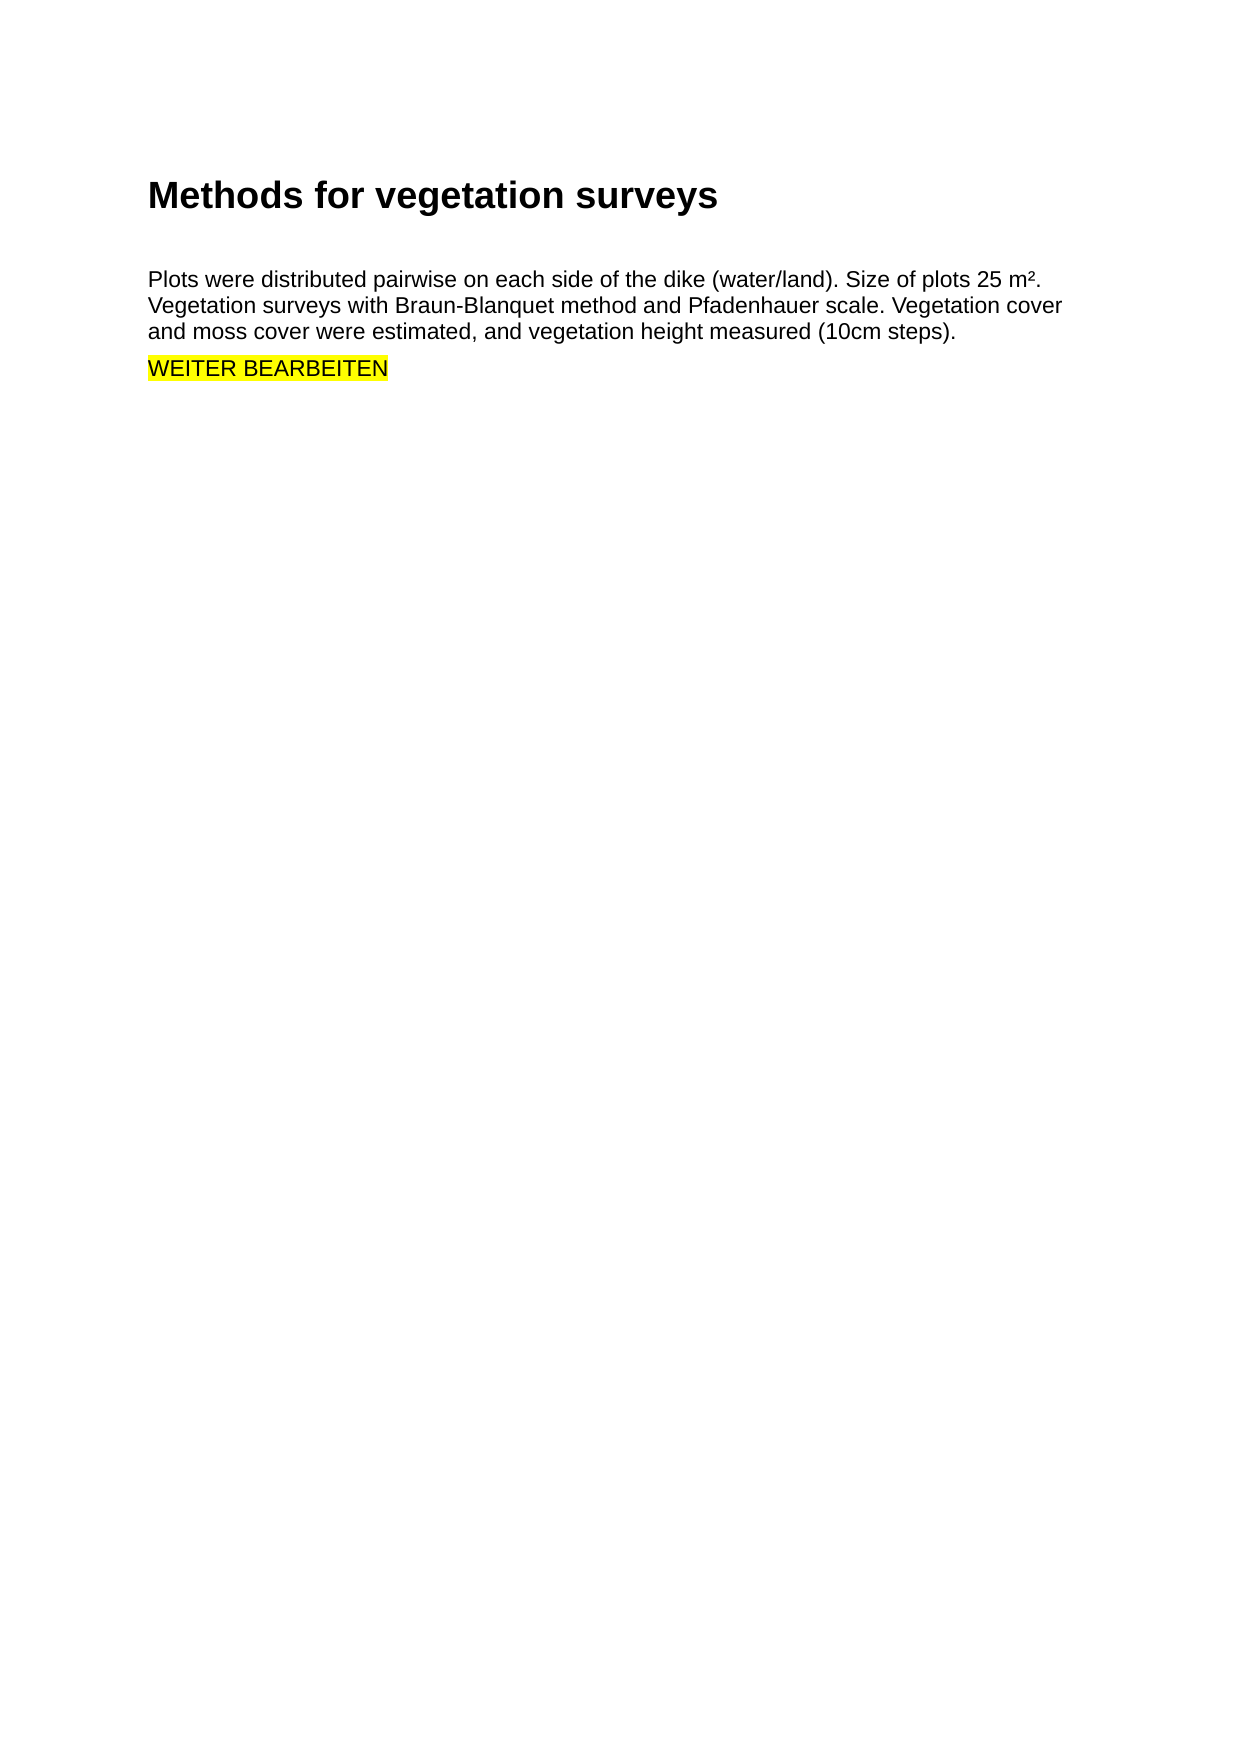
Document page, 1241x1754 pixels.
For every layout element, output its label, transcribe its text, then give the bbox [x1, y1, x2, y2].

text WEITER BEARBEITEN [148, 355, 1093, 381]
subtitle Methods for vegetation surveys [148, 173, 1093, 216]
text Plots were distributed pairwise on each side of the dike (water/land). Size of plots 25 m². Vegetation surveys with Braun-Blanquet method and Pfadenhauer scale. Vegetation cover and moss cover were estimated, and vegetation height measured (10cm steps). [148, 266, 1093, 344]
